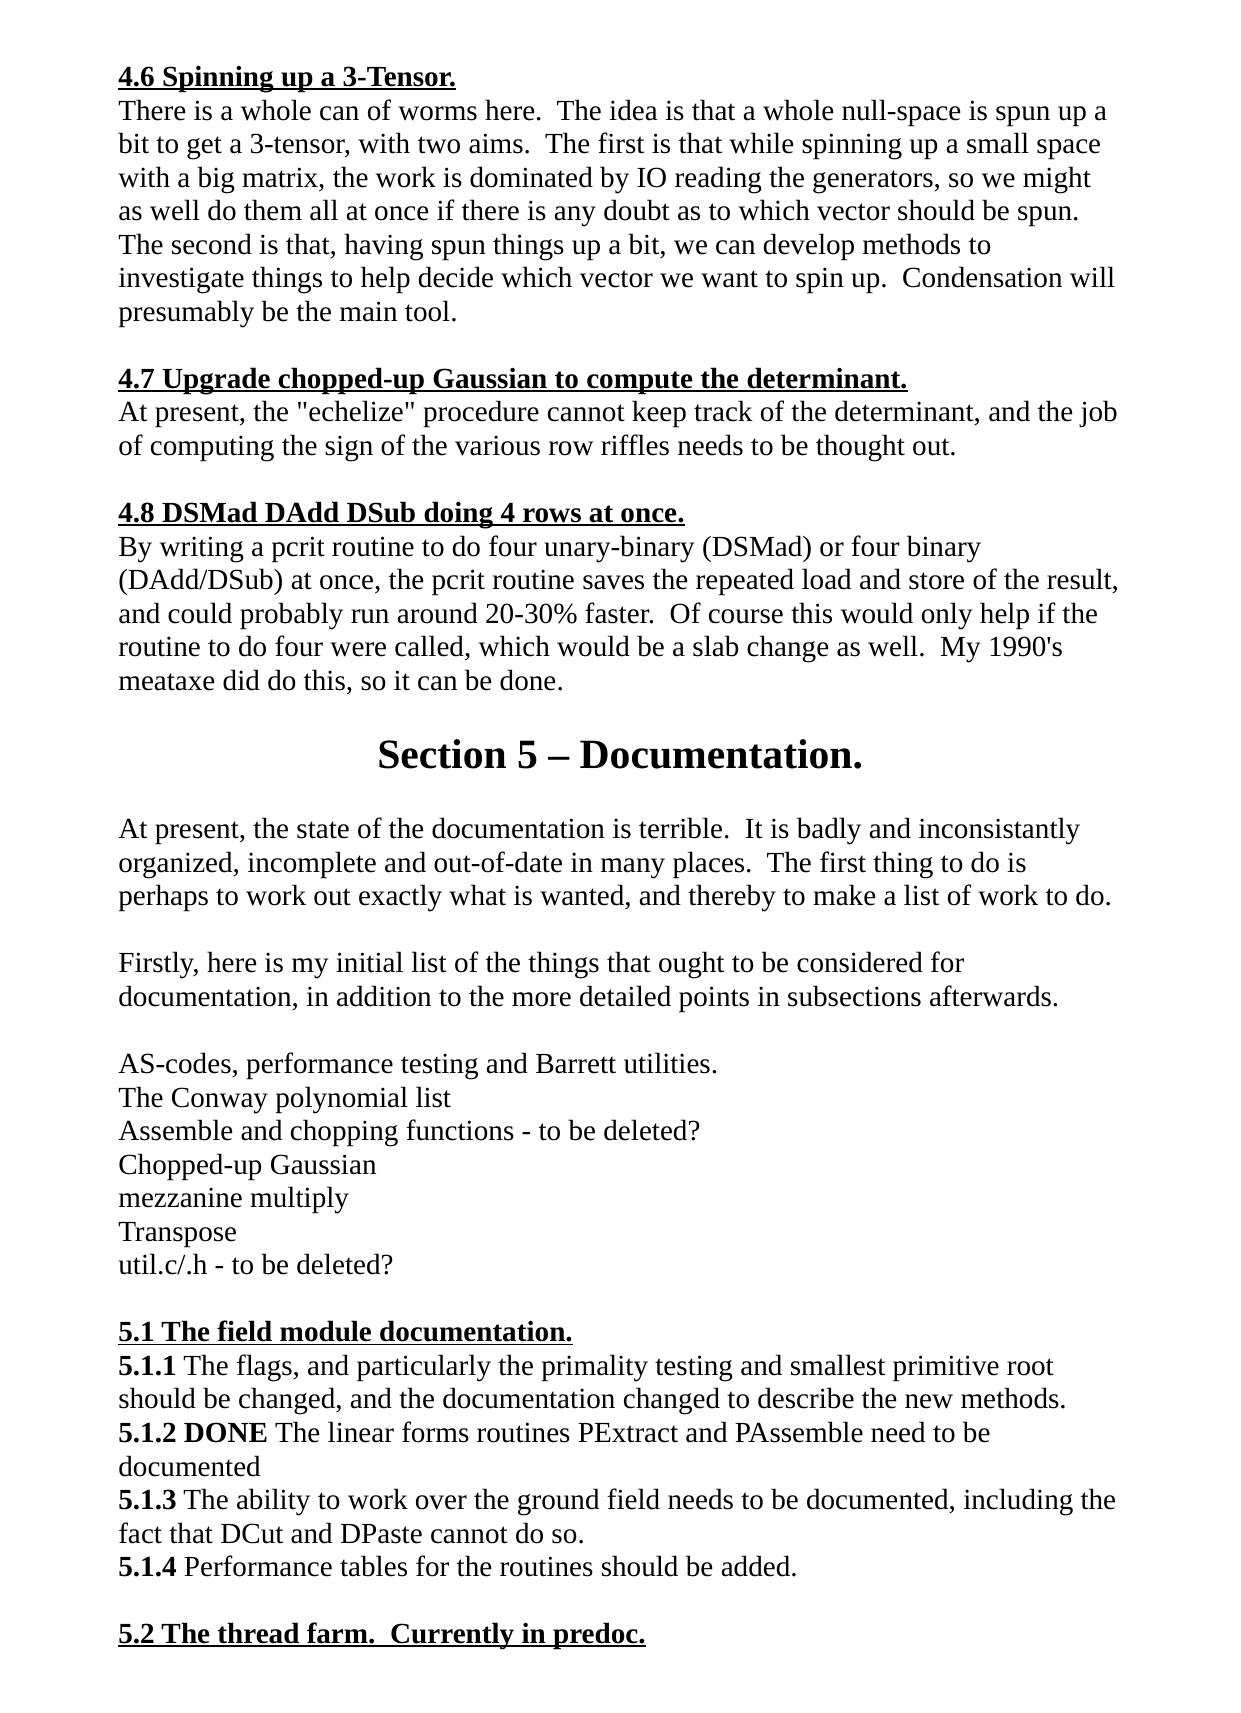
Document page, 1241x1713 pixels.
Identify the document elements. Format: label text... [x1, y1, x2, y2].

text At present, the state of the documentation is terrible. It is badly and inconsistantly organized, incomplete and out-of-date in many places. The first thing to do is perhaps to work out exactly what is wanted, and thereby to make a list of work to do. [118, 811, 1122, 912]
text 5.1.1 The flags, and particularly the primality testing and smallest primitive root should be changed, and the documentation changed to describe the new methods. [118, 1348, 1122, 1415]
text 4.6 Spinning up a 3-Tensor. [118, 59, 1122, 93]
text There is a whole can of worms here. The idea is that a whole null-space is spun up a bit to get a 3-tensor, with two aims. The first is that while spinning up a small space with a big matrix, the work is dominated by IO reading the generators, so we might as well do them all at once if there is any doubt as to which vector should be spun. The second is that, having spun things up a bit, we can develop methods to investigate things to help decide which vector we want to spin up. Condensation will presumably be the main tool. [118, 93, 1122, 327]
text 5.1.3 The ability to work over the ground field needs to be documented, including the fact that DCut and DPaste cannot do so. [118, 1482, 1122, 1549]
text Section 5 – Documentation. [118, 730, 1122, 778]
text 4.7 Upgrade chopped-up Gaussian to compute the determinant. [118, 361, 1122, 394]
text The Conway polynomial list [118, 1080, 1122, 1113]
text 4.8 DSMad DAdd DSub doing 4 rows at once. [118, 495, 1122, 529]
text 5.1.2 DONE The linear forms routines PExtract and PAssemble need to be documented [118, 1415, 1122, 1482]
text Assemble and chopping functions - to be deleted? [118, 1113, 1122, 1147]
text 5.1 The field module documentation. [118, 1314, 1122, 1348]
text By writing a pcrit routine to do four unary-binary (DSMad) or four binary (DAdd/DSub) at once, the pcrit routine saves the repeated load and store of the result, and could probably run around 20-30% faster. Of course this would only help if the routine to do four were called, which would be a slab change as well. My 1990's meataxe did do this, so it can be done. [118, 529, 1122, 696]
text Chopped-up Gaussian [118, 1147, 1122, 1180]
text AS-codes, performance testing and Barrett utilities. [118, 1046, 1122, 1080]
text Transpose [118, 1214, 1122, 1247]
text util.c/.h - to be deleted? [118, 1247, 1122, 1281]
text 5.2 The thread farm. Currently in predoc. [118, 1616, 1122, 1650]
text Firstly, here is my initial list of the things that ought to be considered for documentation, in addition to the more detailed points in subsections afterwards. [118, 946, 1122, 1013]
text mezzanine multiply [118, 1180, 1122, 1214]
text At present, the "echelize" procedure cannot keep track of the determinant, and the job of computing the sign of the various row riffles needs to be thought out. [118, 394, 1122, 462]
text 5.1.4 Performance tables for the routines should be added. [118, 1549, 1122, 1583]
